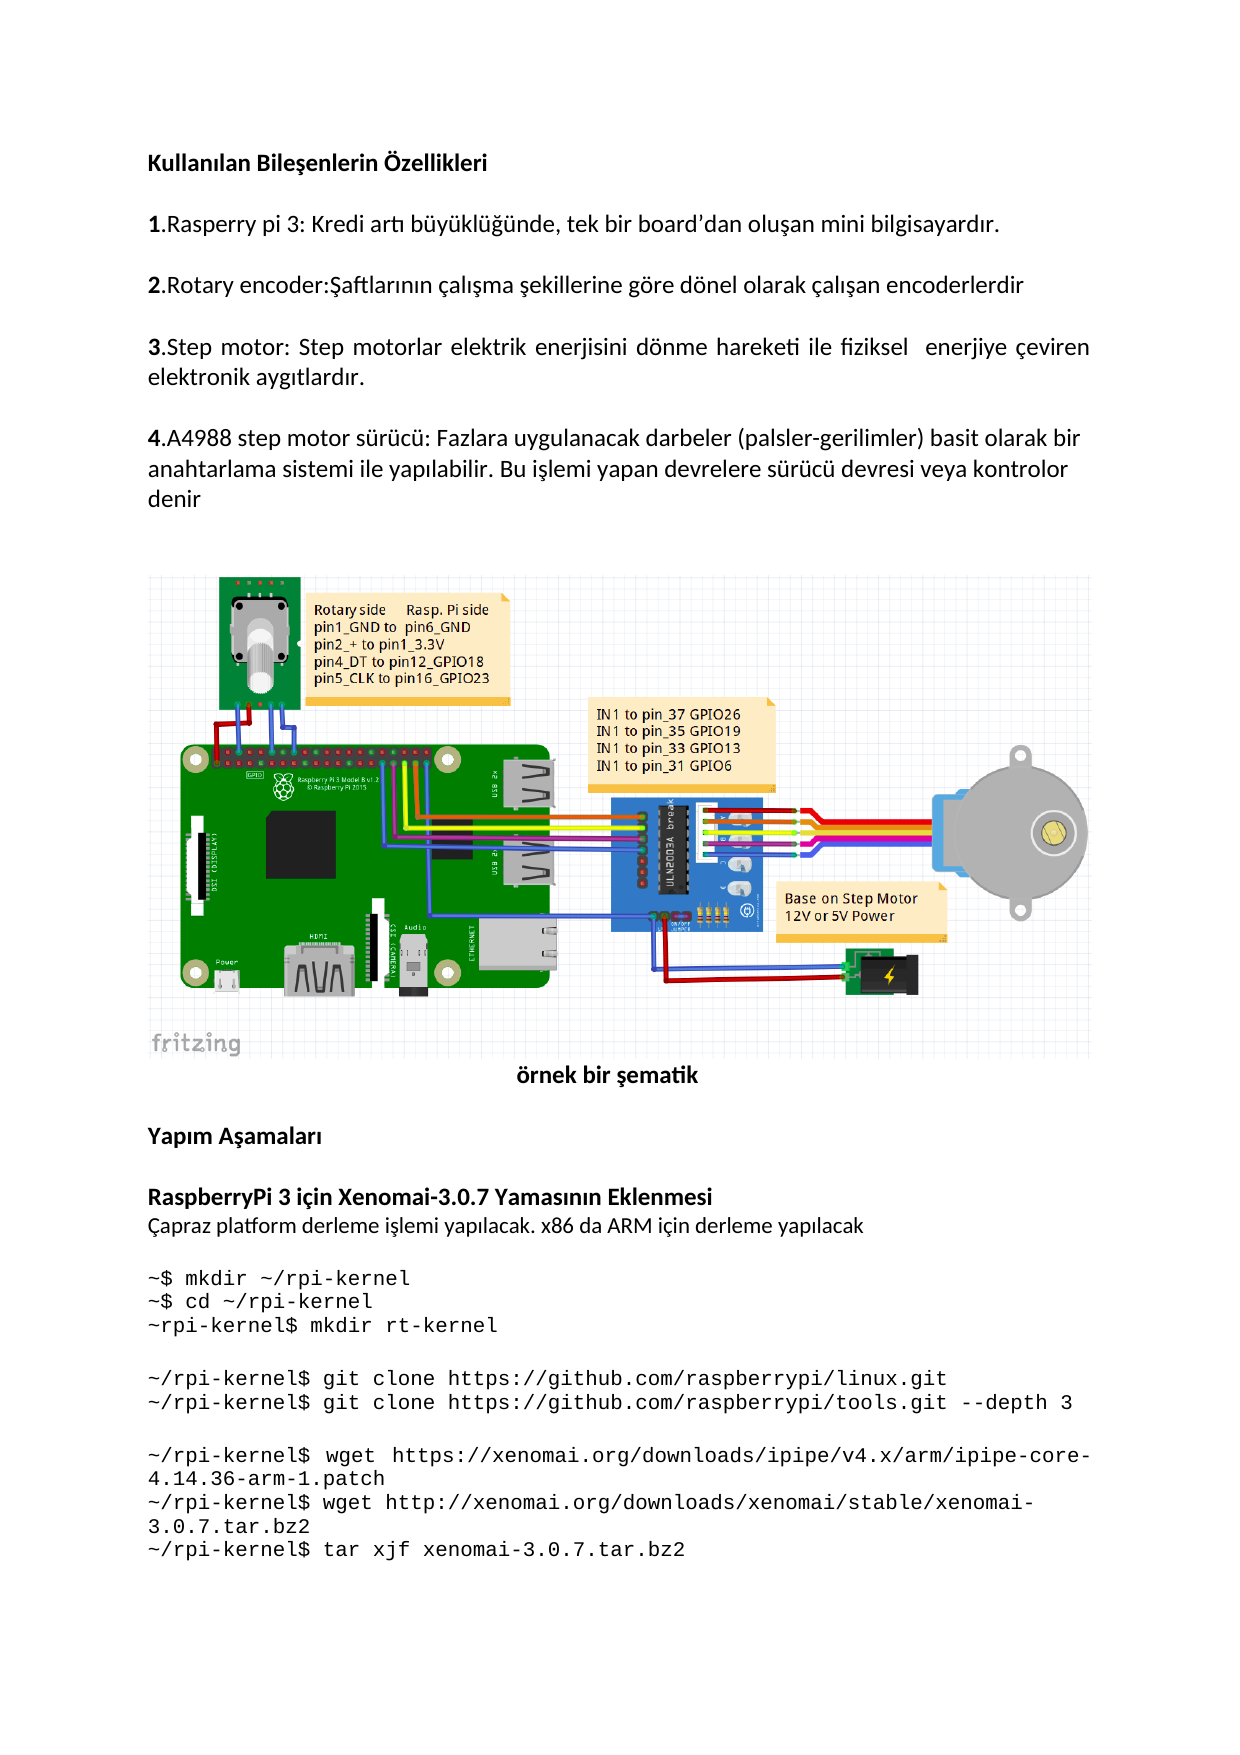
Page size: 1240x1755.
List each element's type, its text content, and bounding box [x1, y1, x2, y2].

text ~$ cd ~/rpi-kernel [148, 1291, 1092, 1315]
list 4.A4988 step motor sürücü: Fazlara uygulanacak darbeler (palsler-gerilimler) basit olarak bir anahtarlama sistemi ile yapılabilir. Bu işlemi yapan devrelere sürücü devresi veya kontrolor denir [148, 422, 1092, 514]
text ~/rpi-kernel$ wget http://xenomai.org/downloads/xenomai/stable/xenomai-3.0.7.tar.bz2 [148, 1492, 1092, 1539]
text örnek bir şematik [148, 1059, 1092, 1089]
picture [147, 575, 1092, 1059]
text RaspberryPi 3 için Xenomai-3.0.7 Yamasının Eklenmesi [148, 1181, 1092, 1212]
list 1.Rasperry pi 3: Kredi artı büyüklüğünde, tek bir board’dan oluşan mini bilgisayardır. [148, 209, 1092, 239]
text ~/rpi-kernel$ wget https://xenomai.org/downloads/ipipe/v4.x/arm/ipipe-core-4.14.36-arm-1.patch [148, 1445, 1092, 1492]
text Yapım Aşamaları [148, 1120, 1092, 1151]
text ~rpi-kernel$ mkdir rt-kernel [148, 1315, 1092, 1338]
list 3.Step motor: Step motorlar elektrik enerjisini dönme hareketi ile fiziksel enerjiye çeviren elektronik aygıtlardır. [148, 331, 1092, 392]
list 2.Rotary encoder:Şaftlarının çalışma şekillerine göre dönel olarak çalışan encoderlerdir [148, 270, 1092, 300]
text ~$ mkdir ~/rpi-kernel [148, 1268, 1092, 1291]
text Kullanılan Bileşenlerin Özellikleri [148, 148, 1092, 178]
text ~/rpi-kernel$ tar xjf xenomai-3.0.7.tar.bz2 [148, 1539, 1092, 1563]
text Çapraz platform derleme işlemi yapılacak. x86 da ARM için derleme yapılacak [148, 1212, 1092, 1239]
text ~/rpi-kernel$ git clone https://github.com/raspberrypi/tools.git --depth 3 [148, 1392, 1092, 1415]
text ~/rpi-kernel$ git clone https://github.com/raspberrypi/linux.git [148, 1368, 1092, 1392]
